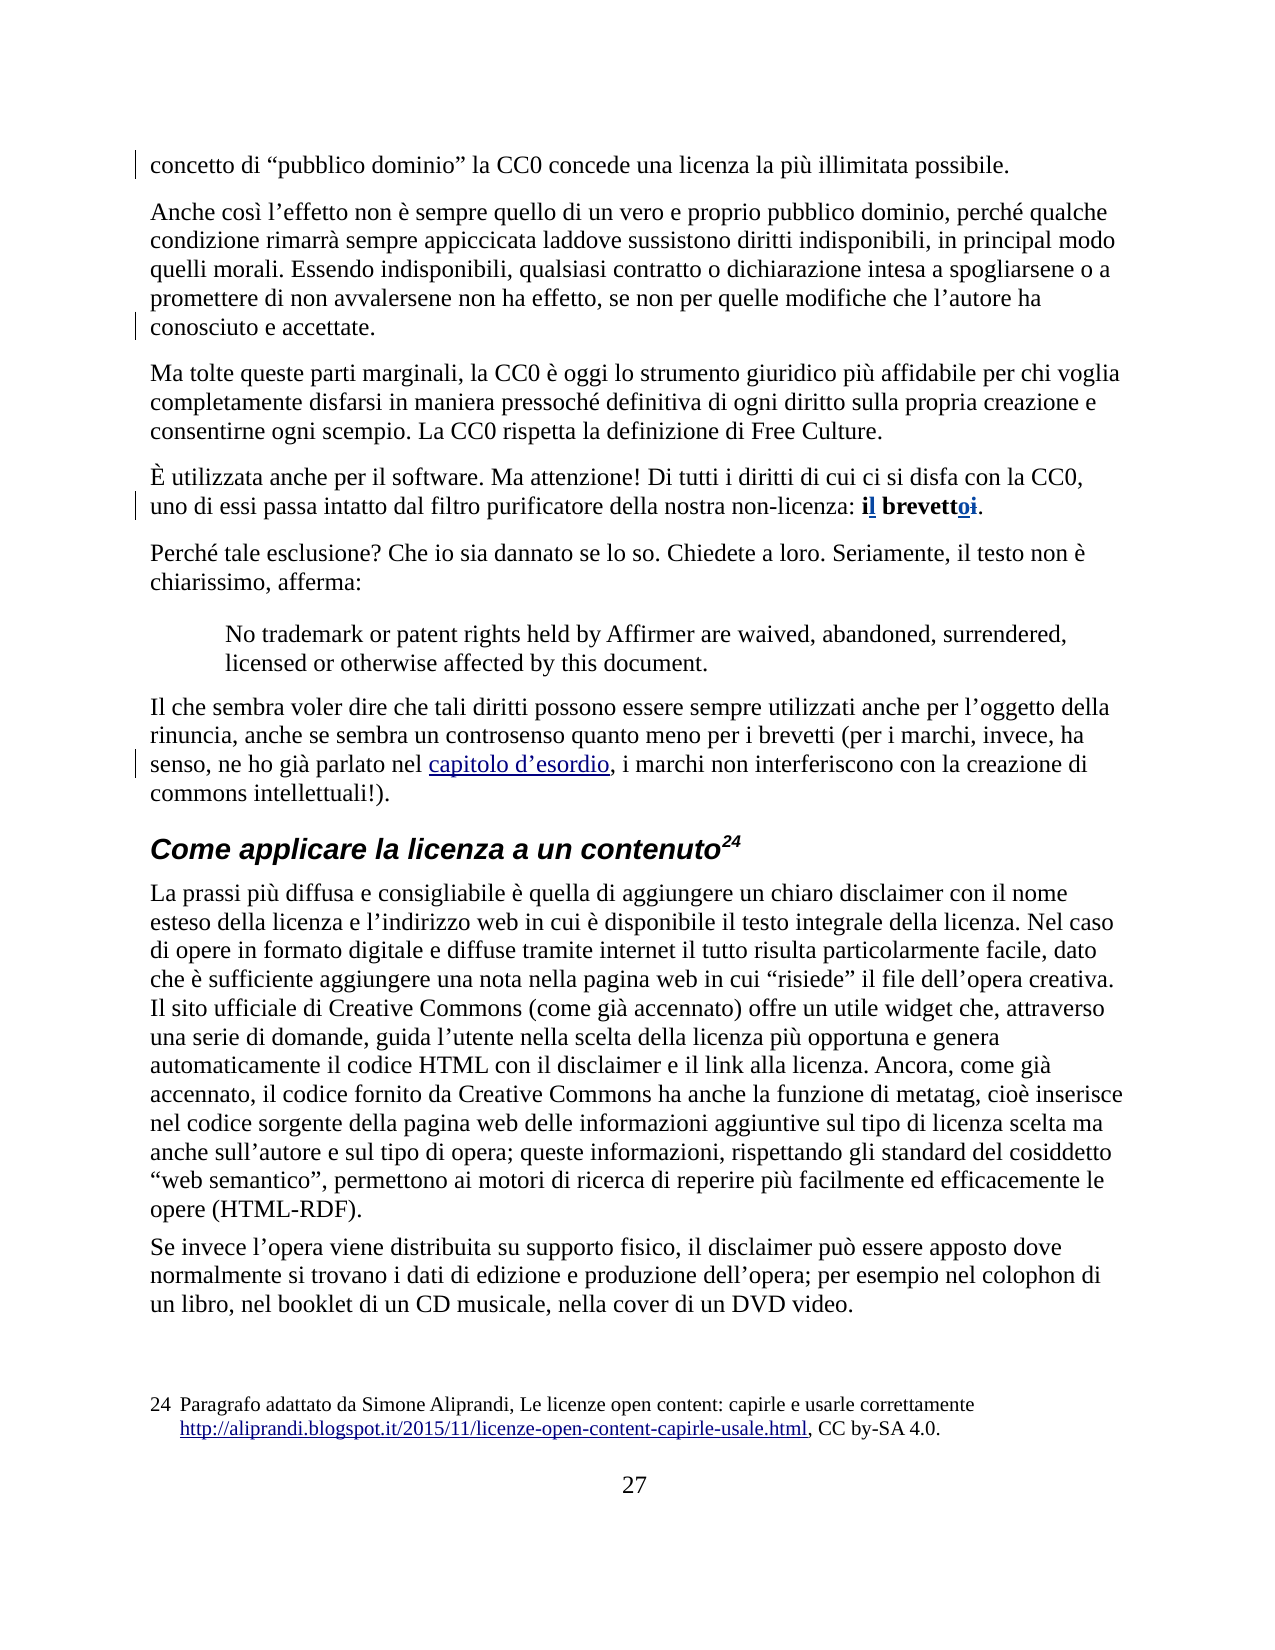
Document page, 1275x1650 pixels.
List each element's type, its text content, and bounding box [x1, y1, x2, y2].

text La prassi più diffusa e consigliabile è quella di aggiungere un chiaro disclaimer con il nome esteso della licenza e l’indirizzo web in cui è disponibile il testo integrale della licenza. Nel caso di opere in formato digitale e diffuse tramite internet il tutto risulta particolarmente facile, dato che è sufficiente aggiungere una nota nella pagina web in cui “risiede” il file dell’opera creativa. Il sito ufficiale di Creative Commons (come già accennato) offre un utile widget che, attraverso una serie di domande, guida l’utente nella scelta della licenza più opportuna e genera automaticamente il codice HTML con il disclaimer e il link alla licenza. Ancora, come già accennato, il codice fornito da Creative Commons ha anche la funzione di metatag, cioè inserisce nel codice sorgente della pagina web delle informazioni aggiuntive sul tipo di licenza scelta ma anche sull’autore e sul tipo di opera; queste informazioni, rispettando gli standard del cosiddetto “web semantico”, permettono ai motori di ricerca di reperire più facilmente ed efficacemente le opere (HTML-RDF). [150, 878, 1125, 1223]
text No trademark or patent rights held by Affirmer are waived, abandoned, surrendered, licensed or otherwise affected by this document. [225, 619, 1125, 677]
text Perché tale esclusione? Che io sia dannato se lo so. Chiedete a loro. Seriamente, il testo non è chiarissimo, afferma: [150, 538, 1125, 595]
text Ma tolte queste parti marginali, la CC0 è oggi lo strumento giuridico più affidabile per chi voglia completamente disfarsi in maniera pressoché definitiva di ogni diritto sulla propria creazione e consentirne ogni scempio. La CC0 rispetta la definizione di Free Culture. [150, 358, 1125, 444]
subtitle Come applicare la licenza a un contenuto [150, 832, 1125, 865]
text concetto di “pubblico dominio” la CC0 concede una licenza la più illimitata possibile. [150, 150, 1125, 179]
text Paragrafo adattato da Simone Aliprandi, Le licenze open content: capirle e usarle correttamente http://aliprandi.blogspot.it/2015/11/licenze-open-content-capirle-usale.html, CC by-SA 4.0. [150, 1392, 1125, 1440]
text È utilizzata anche per il software. Ma attenzione! Di tutti i diritti di cui ci si disfa con la CC0, uno di essi passa intatto dal filtro purificatore della nostra non-licenza: il brevetto. [150, 462, 1125, 520]
text Se invece l’opera viene distribuita su supporto fisico, il disclaimer può essere apposto dove normalmente si trovano i dati di edizione e produzione dell’opera; per esempio nel colophon di un libro, nel booklet di un CD musicale, nella cover di un DVD video. [150, 1232, 1125, 1318]
text Il che sembra voler dire che tali diritti possono essere sempre utilizzati anche per l’oggetto della rinuncia, anche se sembra un controsenso quanto meno per i brevetti (per i marchi, invece, ha senso, ne ho già parlato nel capitolo d’esordio, i marchi non interferiscono con la creazione di commons intellettuali!). [150, 692, 1125, 807]
text Anche così l’effetto non è sempre quello di un vero e proprio pubblico dominio, perché qualche condizione rimarrà sempre appiccicata laddove sussistono diritti indisponibili, in principal modo quelli morali. Essendo indisponibili, qualsiasi contratto o dichiarazione intesa a spogliarsene o a promettere di non avvalersene non ha effetto, se non per quelle modifiche che l’autore ha conosciuto e accettate. [150, 197, 1125, 340]
